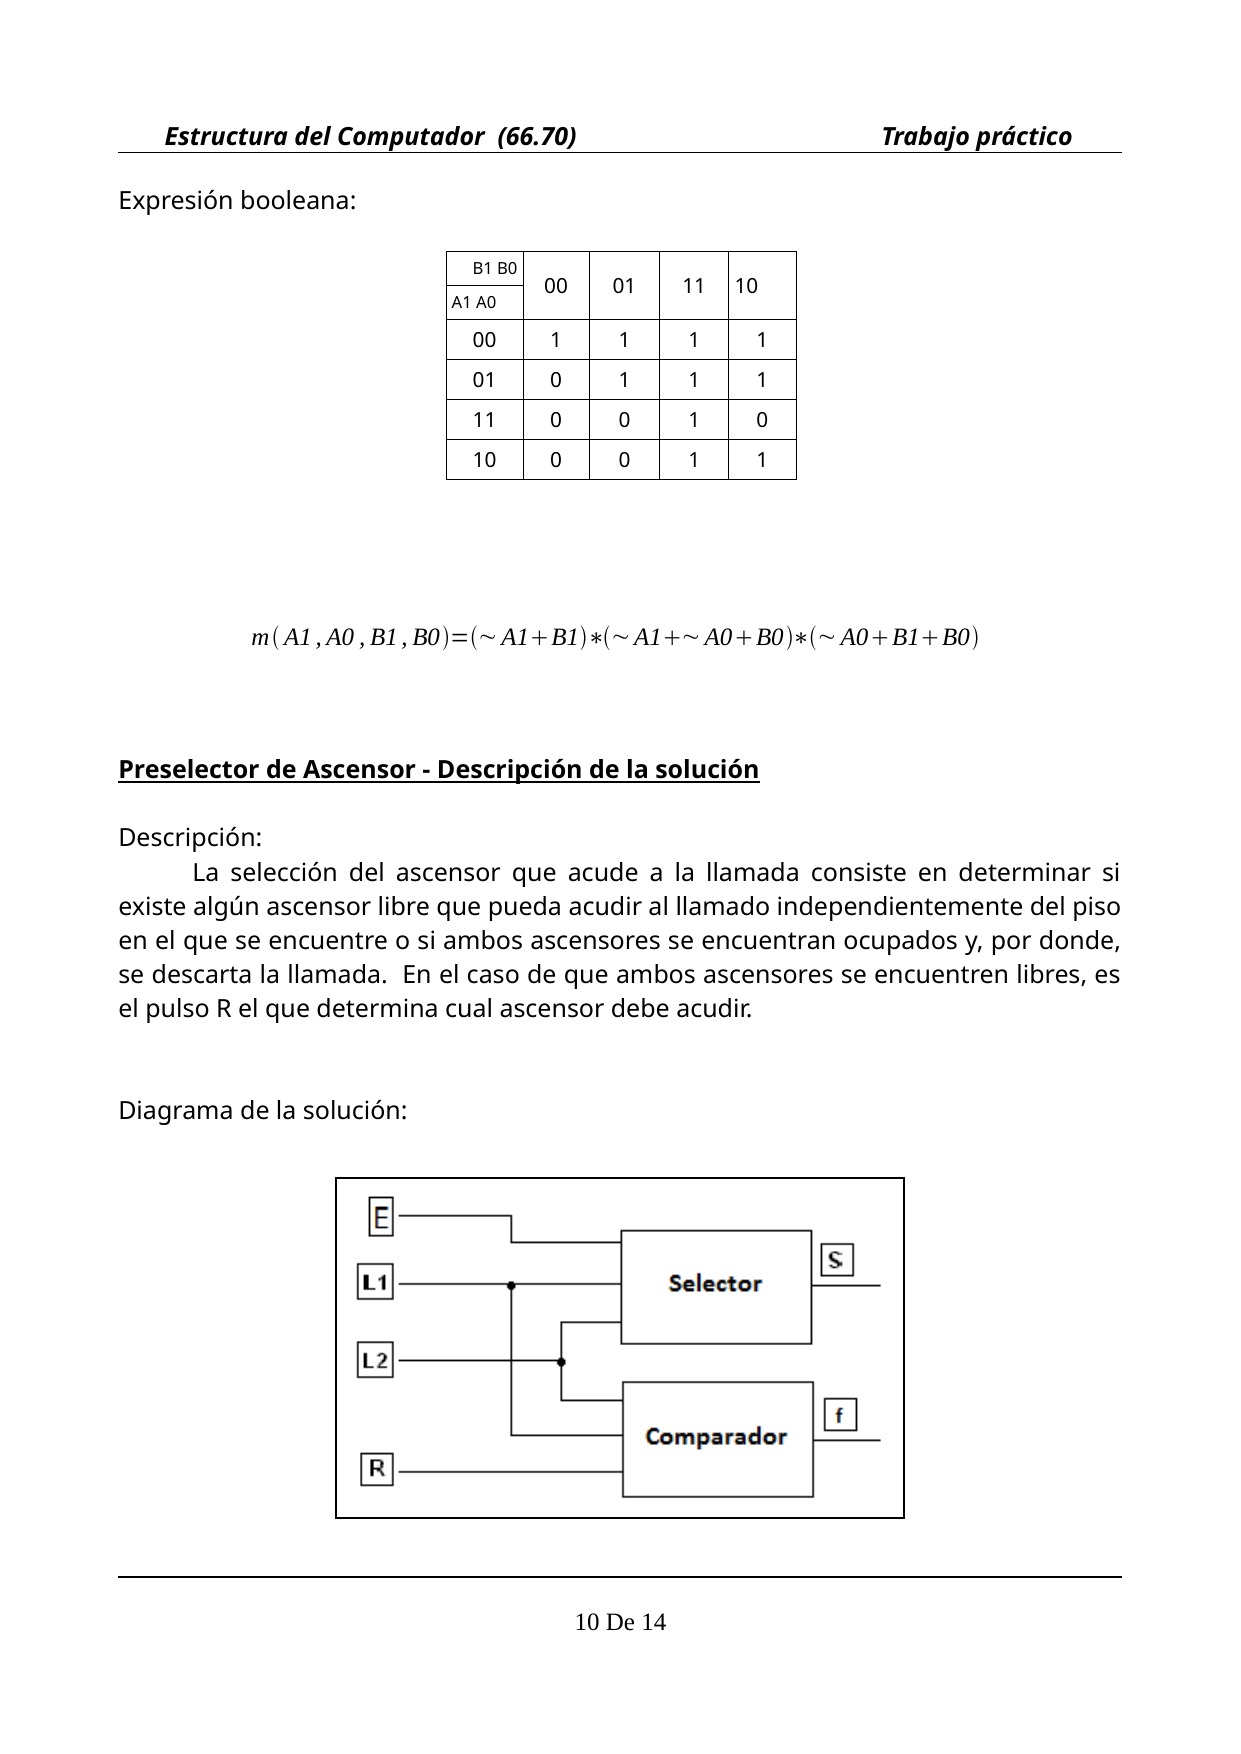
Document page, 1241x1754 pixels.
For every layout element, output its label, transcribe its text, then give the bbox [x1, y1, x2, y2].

table_cell 10 [447, 440, 523, 479]
table_cell 1 [660, 320, 728, 359]
table_cell 0 [590, 440, 659, 479]
table_cell 00 [447, 320, 523, 359]
text Diagrama de la solución: [118, 1093, 1122, 1127]
table_cell A1 A0 [447, 286, 523, 319]
text Expresión booleana: [118, 183, 1122, 217]
table_header B1 B0 [447, 252, 523, 285]
table_header 01 [590, 252, 659, 319]
table_cell 1 [729, 440, 796, 479]
table_cell 0 [524, 400, 589, 439]
table_cell 01 [447, 360, 523, 399]
table_cell 1 [590, 360, 659, 399]
table_cell 0 [590, 400, 659, 439]
table_header 10 [729, 252, 796, 319]
table_cell 1 [729, 360, 796, 399]
table_cell 11 [447, 400, 523, 439]
table_header 11 [660, 252, 728, 319]
text Preselector de Ascensor - Descripción de la solución [118, 752, 1122, 786]
text La selección del ascensor que acude a la llamada consiste en determinar si existe algún ascensor libre que pueda acudir al llamado independientemente del piso en el que se encuentre o si ambos ascensores se encuentran ocupados y, por donde, se descarta la llamada. En el caso de que ambos ascensores se encuentren libres, es el pulso R el que determina cual ascensor debe acudir. [118, 854, 1122, 1024]
table_cell 1 [590, 320, 659, 359]
table_cell 0 [524, 440, 589, 479]
table_cell 1 [660, 440, 728, 479]
table_cell 0 [524, 360, 589, 399]
table_cell 0 [729, 400, 796, 439]
table_cell 1 [660, 360, 728, 399]
text Descripción: [118, 820, 1122, 854]
table_cell 1 [729, 320, 796, 359]
table_cell 1 [660, 400, 728, 439]
table_header 00 [524, 252, 589, 319]
table_cell 1 [524, 320, 589, 359]
